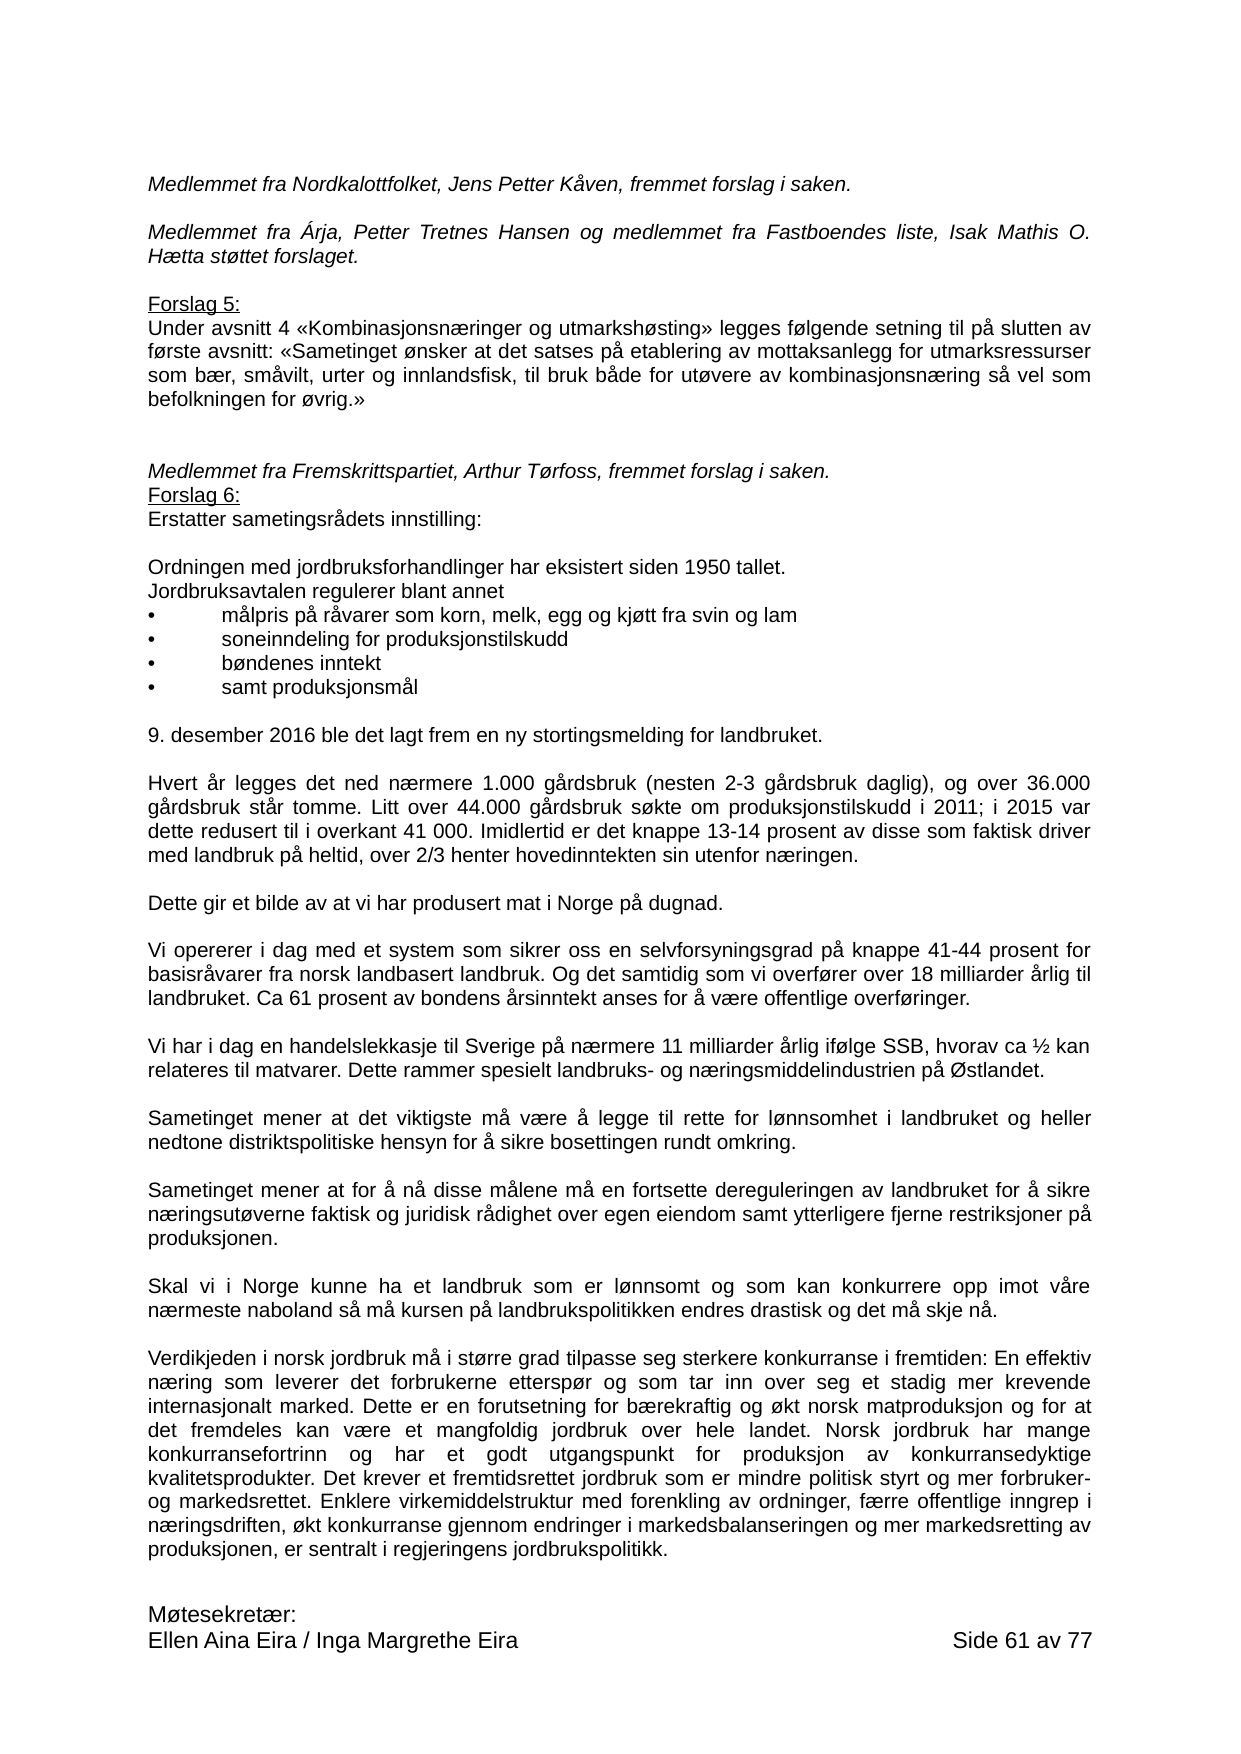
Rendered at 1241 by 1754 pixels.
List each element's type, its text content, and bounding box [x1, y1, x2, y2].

table_header Medlemmet fra Nordkalottfolket, Jens Petter Kåven, fremmet forslag i saken. Medlemmet fra Árja, Petter Tretnes Hansen og medlemmet fra Fastboendes liste, Isak Mathis O. Hætta støttet forslaget. Forslag 5: Under avsnitt 4 «Kombinasjonsnæringer og utmarkshøsting» legges følgende setning til på slutten av første avsnitt: «Sametinget ønsker at det satses på etablering av mottaksanlegg for utmarksressurser som bær, småvilt, urter og innlandsfisk, til bruk både for utøvere av kombinasjonsnæring så vel som befolkningen for øvrig.» Medlemmet fra Fremskrittspartiet, Arthur Tørfoss, fremmet forslag i saken. Forslag 6: Erstatter sametingsrådets innstilling: Ordningen med jordbruksforhandlinger har eksistert siden 1950 tallet. Jordbruksavtalen regulerer blant annet • målpris på råvarer som korn, melk, egg og kjøtt fra svin og lam • soneinndeling for produksjonstilskudd • bøndenes inntekt • samt produksjonsmål 9. desember 2016 ble det lagt frem en ny stortingsmelding for landbruket. Hvert år legges det ned nærmere 1.000 gårdsbruk (nesten 2-3 gårdsbruk daglig), og over 36.000 gårdsbruk står tomme. Litt over 44.000 gårdsbruk søkte om produksjonstilskudd i 2011; i 2015 var dette redusert til i overkant 41 000. Imidlertid er det knappe 13-14 prosent av disse som faktisk driver med landbruk på heltid, over 2/3 henter hovedinntekten sin utenfor næringen. Dette gir et bilde av at vi har produsert mat i Norge på dugnad. Vi opererer i dag med et system som sikrer oss en selvforsyningsgrad på knappe 41-44 prosent for basisråvarer fra norsk landbasert landbruk. Og det samtidig som vi overfører over 18 milliarder årlig til landbruket. Ca 61 prosent av bondens årsinntekt anses for å være offentlige overføringer. Vi har i dag en handelslekkasje til Sverige på nærmere 11 milliarder årlig ifølge SSB, hvorav ca ½ kan relateres til matvarer. Dette rammer spesielt landbruks- og næringsmiddelindustrien på Østlandet. Sametinget mener at det viktigste må være å legge til rette for lønnsomhet i landbruket og heller nedtone distriktspolitiske hensyn for å sikre bosettingen rundt omkring. Sametinget mener at for å nå disse målene må en fortsette dereguleringen av landbruket for å sikre næringsutøverne faktisk og juridisk rådighet over egen eiendom samt ytterligere fjerne restriksjoner på produksjonen. Skal vi i Norge kunne ha et landbruk som er lønnsomt og som kan konkurrere opp imot våre nærmeste naboland så må kursen på landbrukspolitikken endres drastisk og det må skje nå. Verdikjeden i norsk jordbruk må i større grad tilpasse seg sterkere konkurranse i fremtiden: En effektiv næring som leverer det forbrukerne etterspør og som tar inn over seg et stadig mer krevende internasjonalt marked. Dette er en forutsetning for bærekraftig og økt norsk matproduksjon og for at det fremdeles kan være et mangfoldig jordbruk over hele landet. Norsk jordbruk har mange konkurransefortrinn og har et godt utgangspunkt for produksjon av konkurransedyktige kvalitetsprodukter. Det krever et fremtidsrettet jordbruk som er mindre politisk styrt og mer forbruker- og markedsrettet. Enklere virkemiddelstruktur med forenkling av ordninger, færre offentlige inngrep i næringsdriften, økt konkurranse gjennom endringer i markedsbalanseringen og mer markedsretting av produksjonen, er sentralt i regjeringens jordbrukspolitikk. [136, 148, 1104, 1585]
